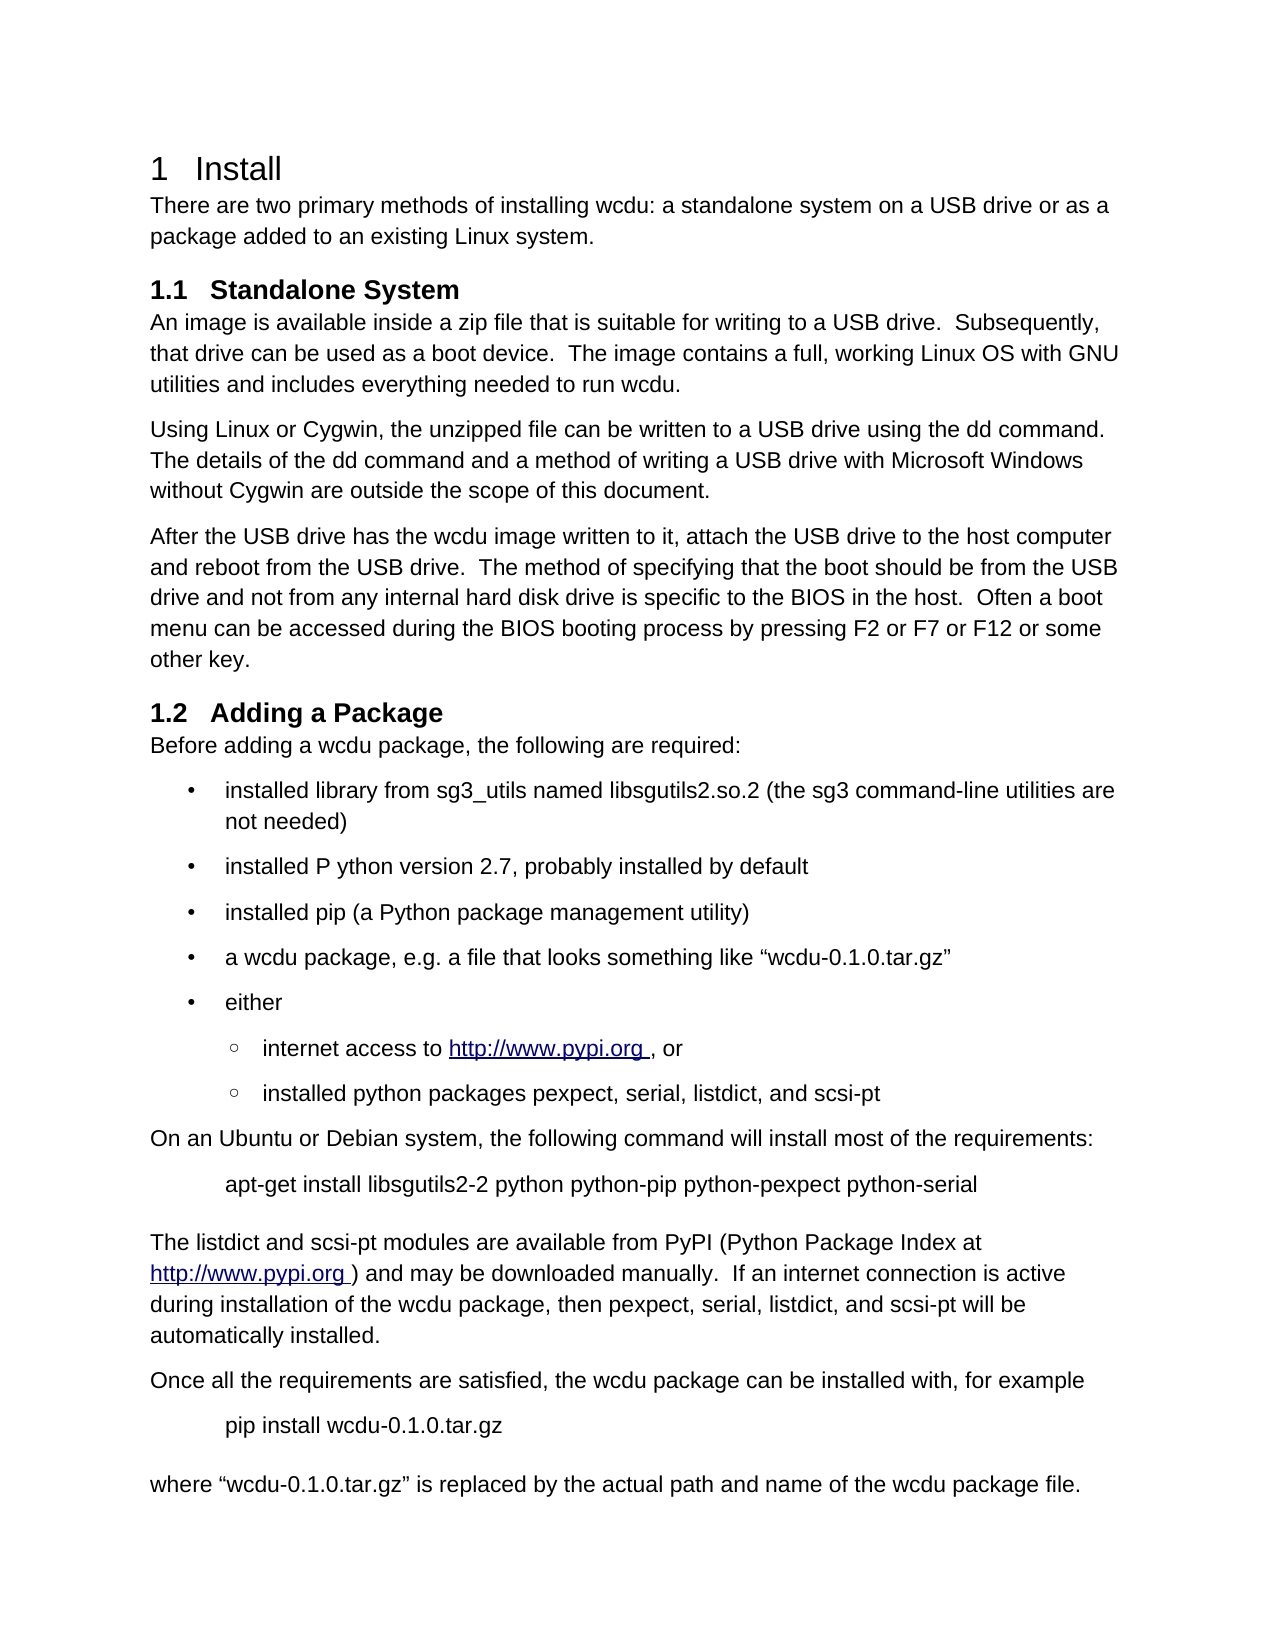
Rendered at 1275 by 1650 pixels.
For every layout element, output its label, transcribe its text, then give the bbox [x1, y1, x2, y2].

text After the USB drive has the wcdu image written to it, attach the USB drive to the host computer and reboot from the USB drive. The method of specifying that the boot should be from the USB drive and not from any internal hard disk drive is specific to the BIOS in the host. Often a boot menu can be accessed during the BIOS booting process by pressing F2 or F7 or F12 or some other key. [150, 523, 1125, 672]
subtitle Install [150, 150, 1125, 187]
text Once all the requirements are satisfied, the wcdu package can be installed with, for example [150, 1368, 1125, 1393]
text Using Linux or Cygwin, the unzipped file can be written to a USB drive using the dd command. The details of the dd command and a method of writing a USB drive with Microsoft Windows without Cygwin are outside the scope of this document. [150, 417, 1125, 504]
list installed library from sg3_utils named libsgutils2.so.2 (the sg3 command-line utilities are not needed) [187, 778, 1125, 834]
list internet access to http://www.pypi.org , or [225, 1035, 1125, 1061]
list either [187, 990, 1125, 1016]
list installed pip (a Python package management utility) [187, 899, 1125, 925]
list a wcdu package, e.g. a file that looks something like “wcdu-0.1.0.tar.gz” [187, 945, 1125, 970]
list apt-get install libsgutils2-2 python python-pip python-pexpect python-serial [187, 1171, 1125, 1197]
list installed python packages pexpect, serial, listdict, and scsi-pt [225, 1081, 1125, 1106]
text There are two primary methods of installing wcdu: a standalone system on a USB drive or as a package added to an existing Linux system. [150, 193, 1125, 249]
subtitle Adding a Package [150, 698, 1125, 728]
text Before adding a wcdu package, the following are required: [150, 733, 1125, 758]
subtitle Standalone System [150, 275, 1125, 305]
list installed P ython version 2.7, probably installed by default [187, 854, 1125, 880]
text On an Ubuntu or Debian system, the following command will install most of the requirements: [150, 1126, 1125, 1152]
text The listdict and scsi-pt modules are available from PyPI (Python Package Index at http://www.pypi.org ) and may be downloaded manually. If an internet connection is active during installation of the wcdu package, then pexpect, serial, listdict, and scsi-pt will be automatically installed. [150, 1230, 1125, 1348]
text pip install wcdu-0.1.0.tar.gz [225, 1413, 1066, 1438]
text where “wcdu-0.1.0.tar.gz” is replaced by the actual path and name of the wcdu package file. [150, 1472, 1125, 1497]
text An image is available inside a zip file that is suitable for writing to a USB drive. Subsequently, that drive can be used as a boot device. The image contains a full, working Linux OS with GNU utilities and includes everything needed to run wcdu. [150, 310, 1125, 397]
